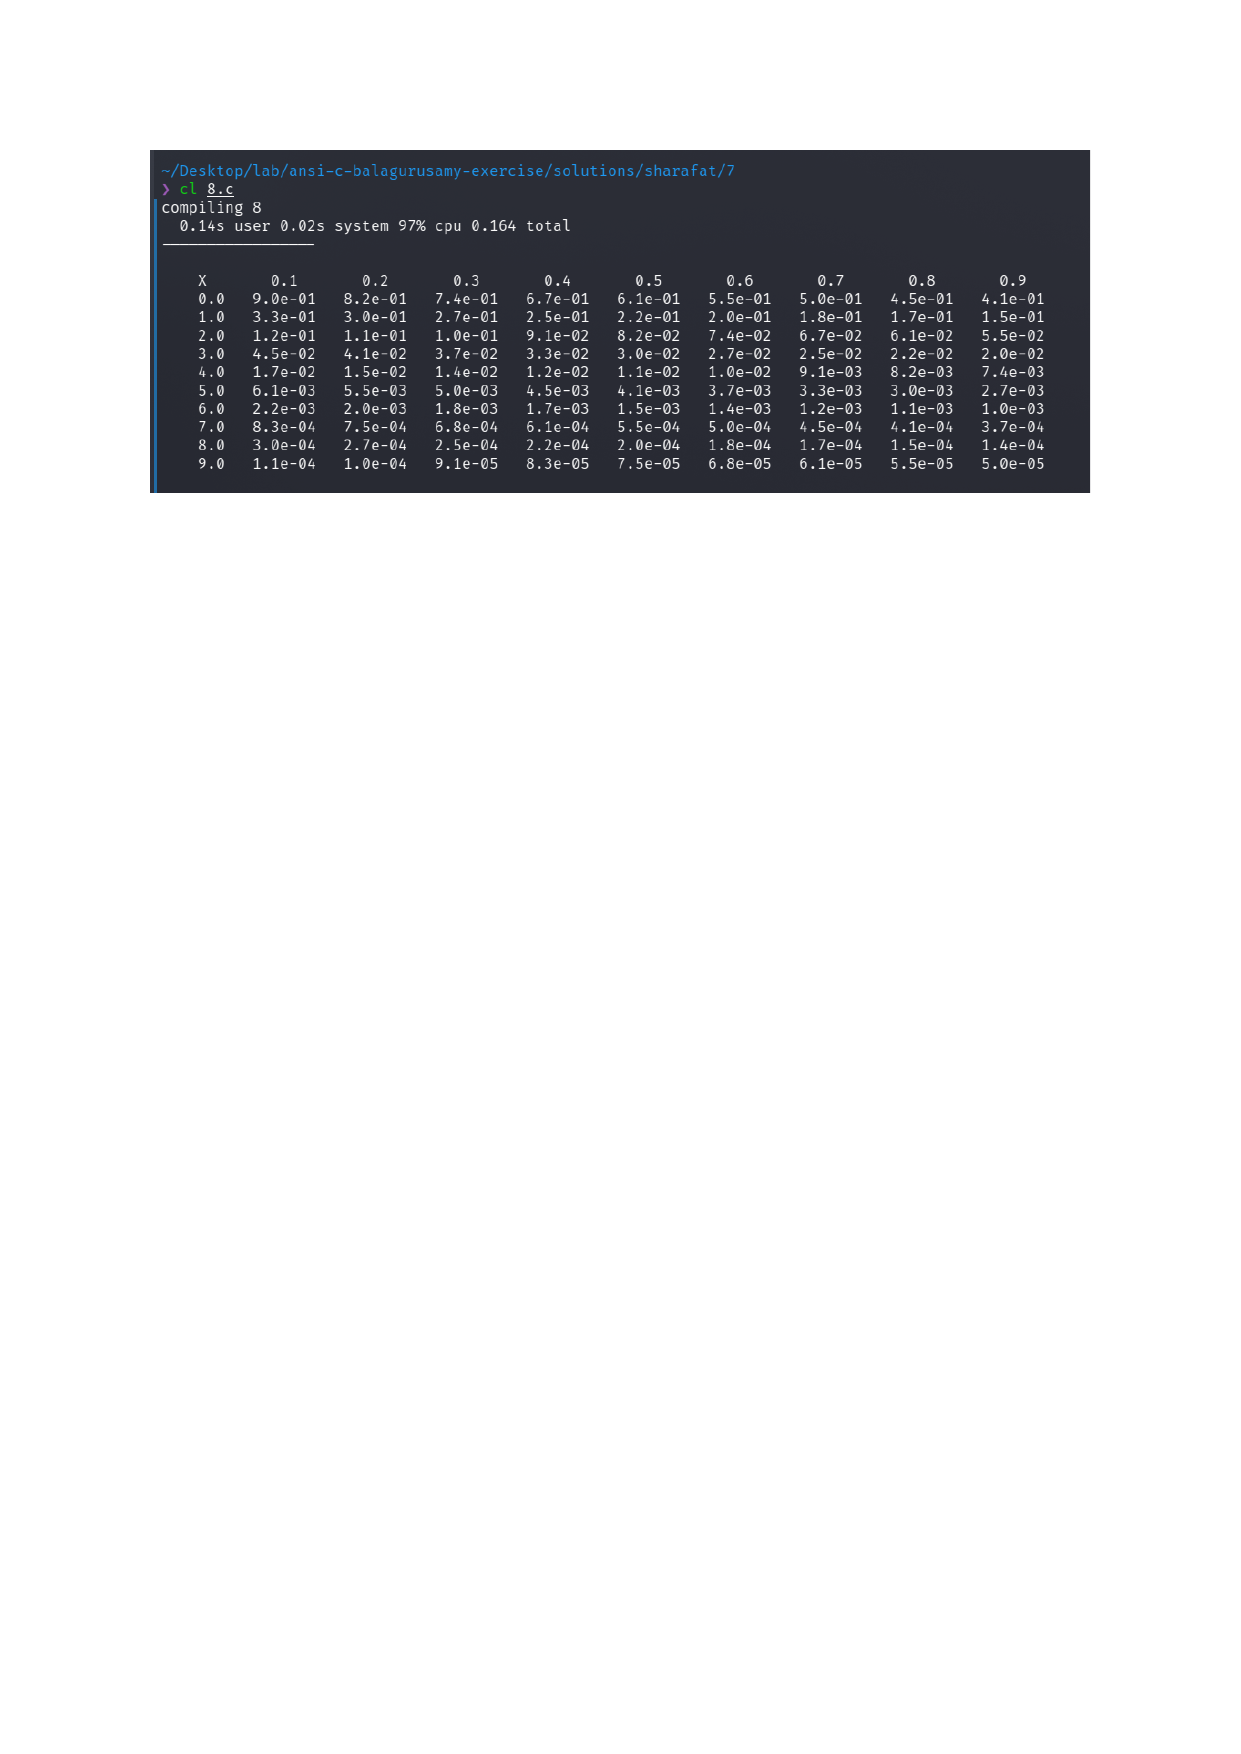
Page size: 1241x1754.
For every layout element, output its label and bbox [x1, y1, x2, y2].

picture [150, 150, 1091, 493]
